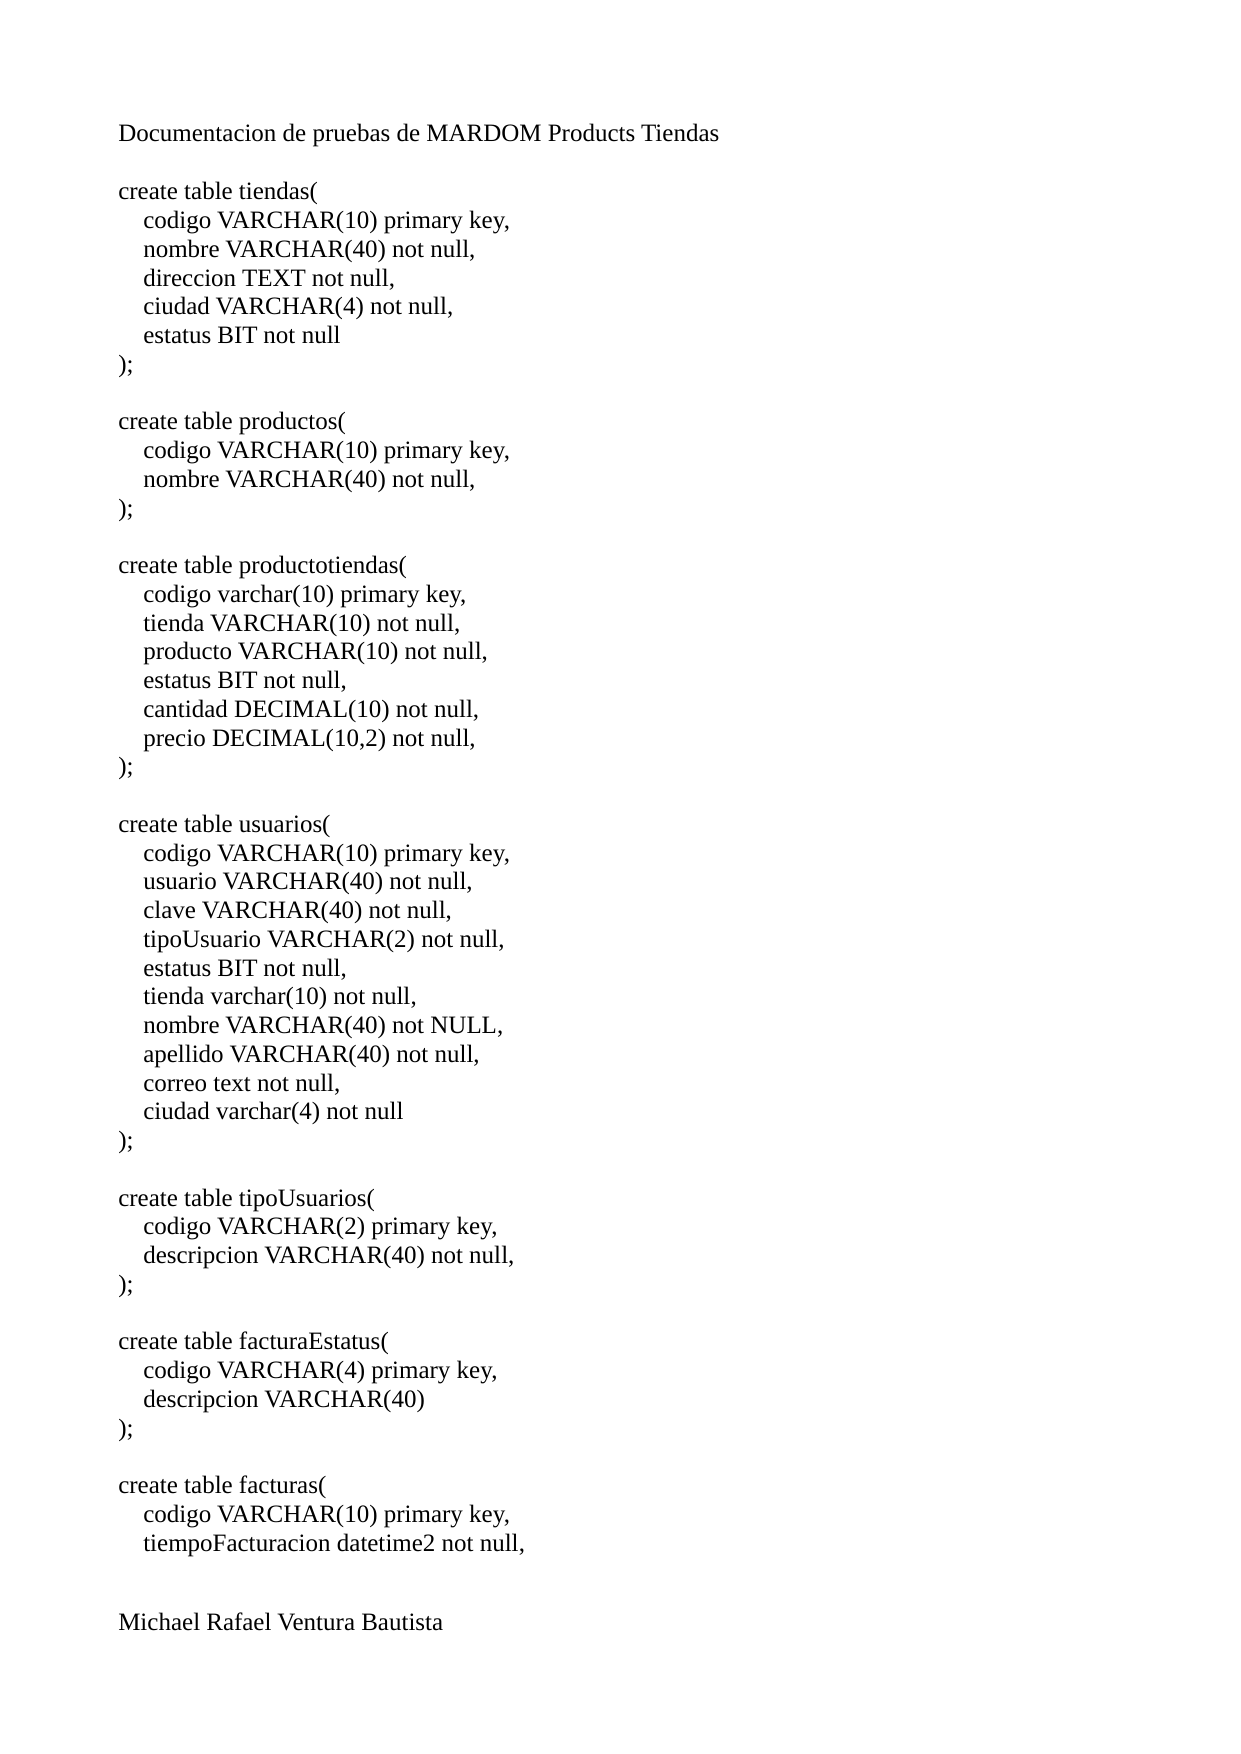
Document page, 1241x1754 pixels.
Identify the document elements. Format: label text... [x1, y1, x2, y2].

text ciudad varchar(4) not null [118, 1096, 1122, 1125]
text tiempoFacturacion datetime2 not null, [118, 1528, 1122, 1556]
text cantidad DECIMAL(10) not null, [118, 694, 1122, 723]
text ciudad VARCHAR(4) not null, [118, 291, 1122, 320]
text estatus BIT not null, [118, 665, 1122, 694]
text ); [118, 1125, 1122, 1154]
text codigo VARCHAR(10) primary key, [118, 838, 1122, 866]
text create table tipoUsuarios( [118, 1183, 1122, 1211]
text ); [118, 1413, 1122, 1441]
text apellido VARCHAR(40) not null, [118, 1039, 1122, 1068]
text create table productos( [118, 406, 1122, 435]
text direccion TEXT not null, [118, 263, 1122, 291]
text correo text not null, [118, 1068, 1122, 1096]
text precio DECIMAL(10,2) not null, [118, 723, 1122, 751]
text nombre VARCHAR(40) not NULL, [118, 1010, 1122, 1039]
text descripcion VARCHAR(40) [118, 1384, 1122, 1413]
text estatus BIT not null [118, 320, 1122, 349]
text nombre VARCHAR(40) not null, [118, 464, 1122, 493]
text usuario VARCHAR(40) not null, [118, 866, 1122, 895]
text clave VARCHAR(40) not null, [118, 895, 1122, 924]
text create table productotiendas( [118, 550, 1122, 579]
text ); [118, 1269, 1122, 1298]
text create table facturas( [118, 1470, 1122, 1499]
text codigo VARCHAR(2) primary key, [118, 1211, 1122, 1240]
text ); [118, 751, 1122, 780]
text codigo VARCHAR(4) primary key, [118, 1355, 1122, 1384]
text codigo VARCHAR(10) primary key, [118, 205, 1122, 234]
text codigo VARCHAR(10) primary key, [118, 1499, 1122, 1528]
text create table usuarios( [118, 809, 1122, 838]
text nombre VARCHAR(40) not null, [118, 234, 1122, 263]
text ); [118, 349, 1122, 378]
text codigo VARCHAR(10) primary key, [118, 435, 1122, 464]
text ); [118, 493, 1122, 521]
text codigo varchar(10) primary key, [118, 579, 1122, 608]
text create table facturaEstatus( [118, 1326, 1122, 1355]
text tienda VARCHAR(10) not null, [118, 608, 1122, 636]
text producto VARCHAR(10) not null, [118, 636, 1122, 665]
text tipoUsuario VARCHAR(2) not null, [118, 924, 1122, 953]
text estatus BIT not null, [118, 953, 1122, 981]
text tienda varchar(10) not null, [118, 981, 1122, 1010]
text create table tiendas( [118, 176, 1122, 205]
text descripcion VARCHAR(40) not null, [118, 1240, 1122, 1269]
